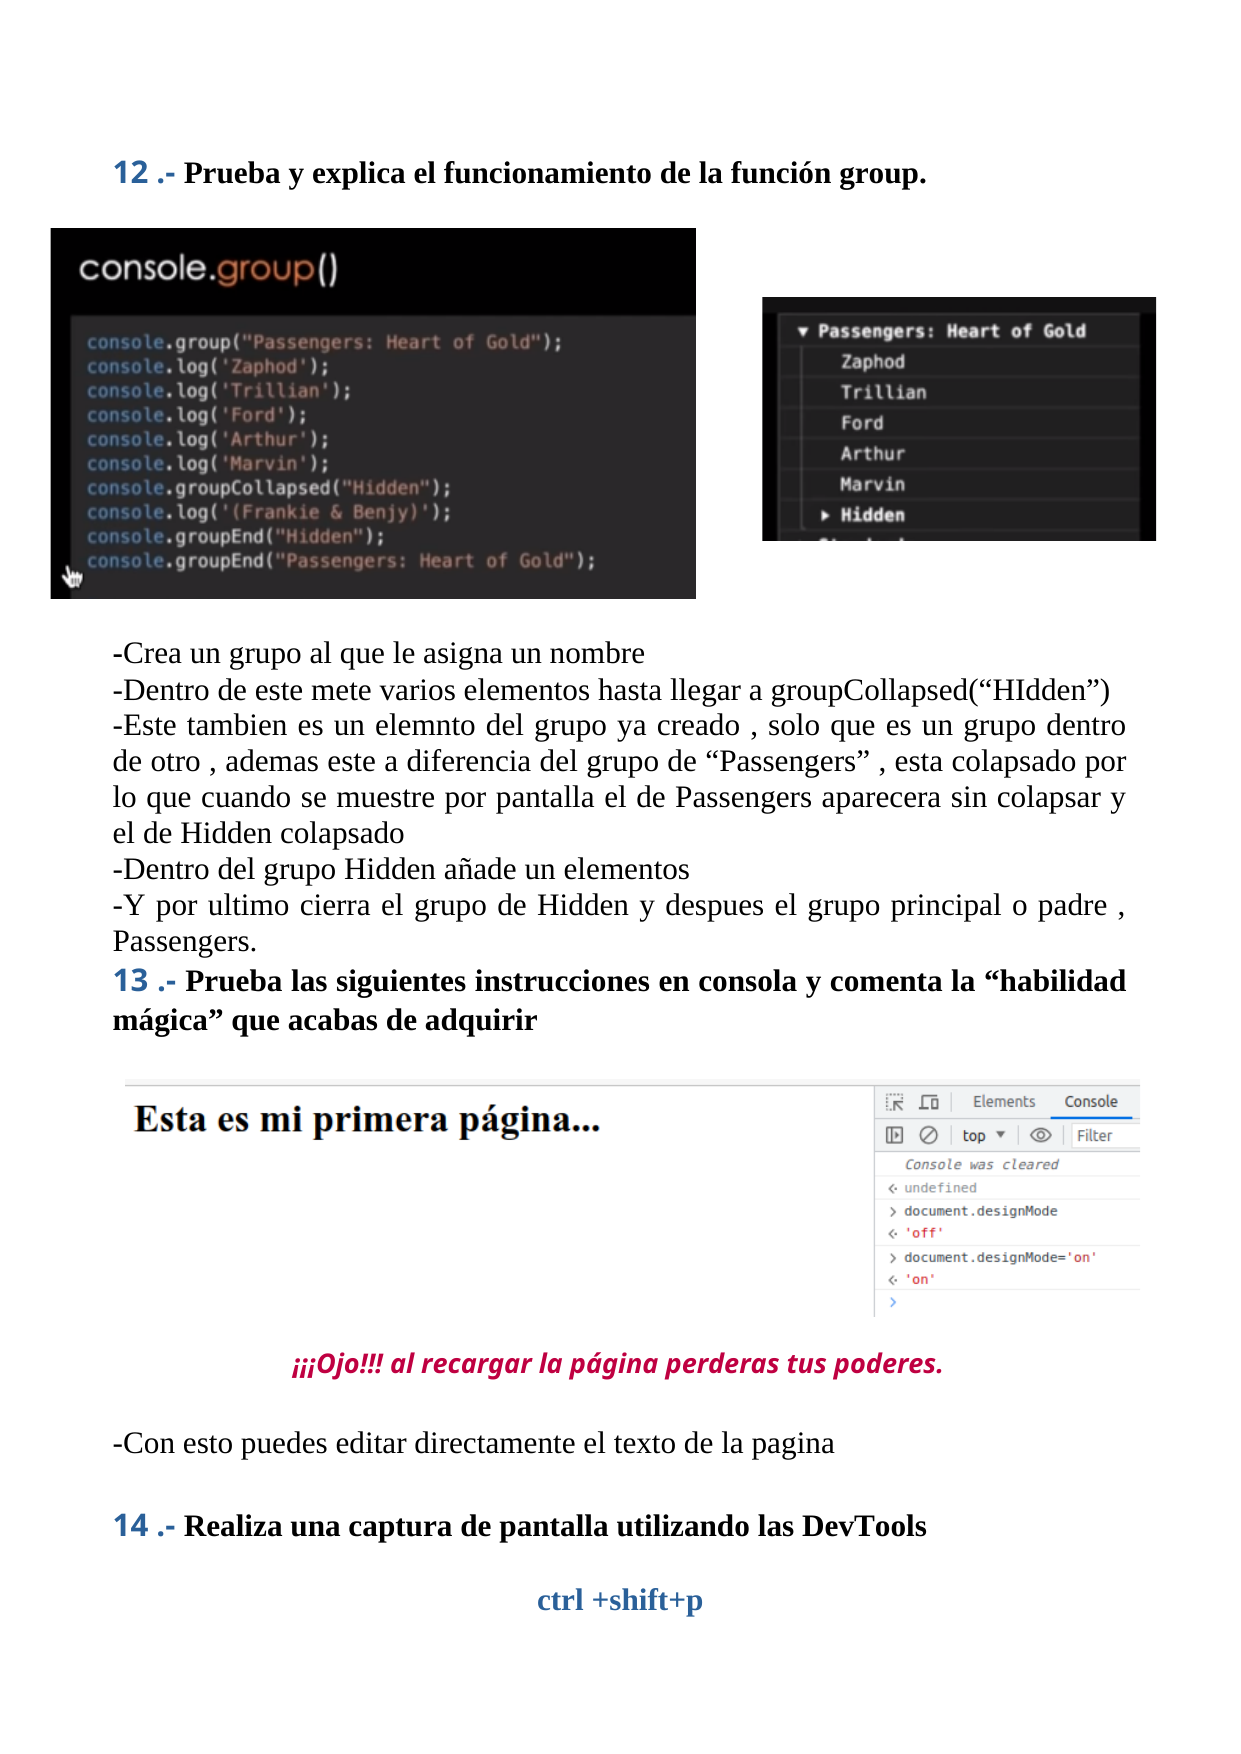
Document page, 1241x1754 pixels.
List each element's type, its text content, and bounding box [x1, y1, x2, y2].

text -Con esto puedes editar directamente el texto de la pagina [112, 1424, 1128, 1460]
text ¡¡¡Ojo!!! al recargar la página perderas tus poderes. [112, 1345, 1128, 1382]
text 13 .- Prueba las siguientes instrucciones en consola y comenta la “habilidad mágica” que acabas de adquirir [112, 958, 1128, 1037]
text 12 .- Prueba y explica el funcionamiento de la función group. [112, 150, 1128, 193]
text -Dentro de este mete varios elementos hasta llegar a groupCollapsed(“HIdden”) [112, 671, 1128, 707]
text -Dentro del grupo Hidden añade un elementos [112, 850, 1128, 886]
text ctrl +shift+p [112, 1582, 1128, 1617]
text -Este tambien es un elemnto del grupo ya creado , solo que es un grupo dentro de otro , ademas este a diferencia del grupo de “Passengers” , esta colapsado por lo que cuando se muestre por pantalla el de Passengers aparecera sin colapsar y el de Hidden colapsado [112, 707, 1128, 850]
text -Crea un grupo al que le asigna un nombre [112, 635, 1128, 671]
text 14 .- Realiza una captura de pantalla utilizando las DevTools [112, 1503, 1128, 1546]
text -Y por ultimo cierra el grupo de Hidden y despues el grupo principal o padre , Passengers. [112, 886, 1128, 958]
